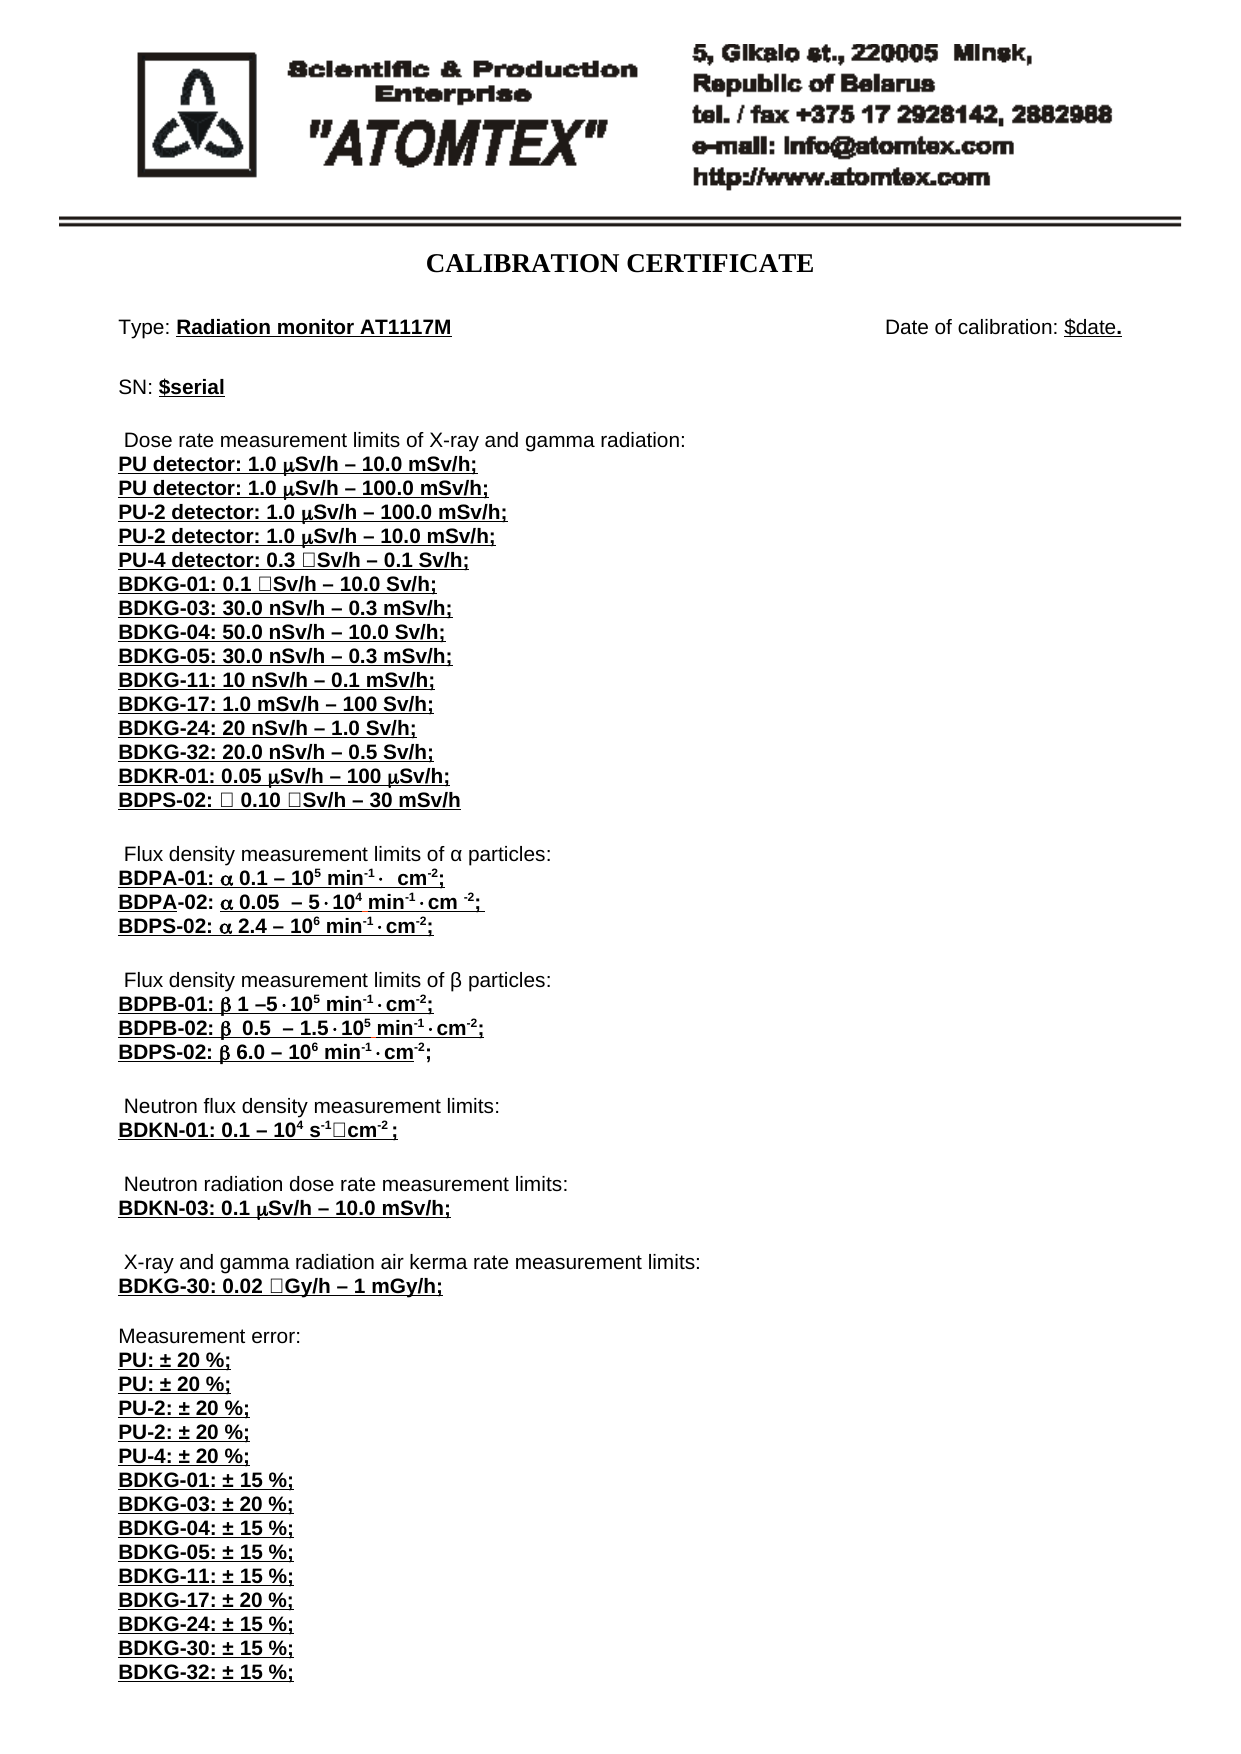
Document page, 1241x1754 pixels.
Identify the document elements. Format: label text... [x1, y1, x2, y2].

table_header PU-4 detector: 0.3 Sv/h – 0.1 Sv/h; [118, 548, 1063, 572]
table_header BDKG-32: ± 15 %; [118, 1660, 1063, 1683]
table_header BDKG-11: 10 nSv/h – 0.1 mSv/h; [118, 668, 1063, 692]
table_header BDKG-05: ± 15 %; [118, 1540, 1063, 1564]
table_header BDPS-02:  0.10 Sv/h – 30 mSv/h [118, 788, 1063, 812]
text SN: $serial [118, 375, 1122, 399]
picture [59, 44, 1182, 248]
table_header BDPS-02:  2.4 – 106 min-1cm-2; [118, 914, 1063, 938]
table_header BDKG-11: ± 15 %; [118, 1564, 1063, 1588]
table_header Flux density measurement limits of β particles: [118, 968, 1063, 992]
table_header PU-2 detector: 1.0 mSv/h – 10.0 mSv/h; [118, 524, 1063, 548]
text CALIBRATION CERTIFICATE [118, 248, 1122, 279]
table_header BDKR-01: 0.05 mSv/h – 100 mSv/h; [118, 764, 1063, 788]
text 03: ± 20 %БД [118, 1298, 1122, 1324]
table_header BDPS-02:  6.0 – 106 min-1cm-2; [118, 1040, 1063, 1064]
table_header X-ray and gamma radiation air kerma rate measurement limits: [118, 1250, 1063, 1274]
table_header PU: ± 20 %; [118, 1348, 1063, 1372]
table_header Neutron flux density measurement limits: [118, 1094, 1063, 1118]
table_header BDKG-17: 1.0 mSv/h – 100 Sv/h; [118, 692, 1063, 716]
table_header BDPA-02:  0.05 – 5104 min-1cm -2; [118, 890, 1063, 914]
table_header PU detector: 1.0 Sv/h – 100.0 mSv/h; [118, 476, 1063, 500]
table_header BDKG-03: ± 20 %; [118, 1492, 1063, 1516]
table_header BDKG-04: ± 15 %; [118, 1516, 1063, 1540]
table_header BDKG-17: ± 20 %; [118, 1588, 1063, 1612]
table_header BDKN-01: 0.1 – 104 s-1cm-2 ; [118, 1118, 1063, 1142]
table_header BDKG-01: 0.1 Sv/h – 10.0 Sv/h; [118, 572, 1063, 596]
text Measurement error: [118, 1324, 1122, 1348]
table_header Dose rate measurement limits of X-ray and gamma radiation: [118, 428, 1063, 452]
table_header BDKG-30: ± 15 %; [118, 1636, 1063, 1659]
text Type: Radiation monitor AT1117M Date of calibration: $date. [118, 315, 1122, 339]
table_header PU-4: ± 20 %; [118, 1444, 1063, 1468]
table_header BDKG-30: 0.02 Gy/h – 1 mGy/h; [118, 1274, 1063, 1298]
table_header PU-2 detector: 1.0 mSv/h – 100.0 mSv/h; [118, 500, 1063, 524]
table_header BDPB-01:  1 –5105 min-1cm-2; [118, 992, 1063, 1016]
table_header Neutron radiation dose rate measurement limits: [118, 1172, 1063, 1196]
table_header PU: ± 20 %; [118, 1372, 1063, 1396]
table_header BDPB-02:  0.5 – 1.5105 min-1cm-2; [118, 1016, 1063, 1040]
table_header BDKG-05: 30.0 nSv/h – 0.3 mSv/h; [118, 644, 1063, 668]
table_header BDKG-24: ± 15 %; [118, 1612, 1063, 1636]
table_header PU-2: ± 20 %; [118, 1420, 1063, 1444]
table_header BDKG-04: 50.0 nSv/h – 10.0 Sv/h; [118, 620, 1063, 644]
table_header BDKG-32: 20.0 nSv/h – 0.5 Sv/h; [118, 740, 1063, 764]
table_header BDKG-24: 20 nSv/h – 1.0 Sv/h; [118, 716, 1063, 740]
table_header BDPA-01:  0.1 – 105 min-1 cm-2; [118, 866, 1063, 890]
table_header BDKN-03: 0.1 mSv/h – 10.0 mSv/h; [118, 1196, 1063, 1220]
table_header PU detector: 1.0 Sv/h – 10.0 mSv/h; [118, 452, 1063, 476]
table_header Flux density measurement limits of α particles: [118, 842, 1063, 866]
table_header BDKG-01: ± 15 %; [118, 1468, 1063, 1492]
table_header PU-2: ± 20 %; [118, 1396, 1063, 1420]
table_header BDKG-03: 30.0 nSv/h – 0.3 mSv/h; [118, 596, 1063, 620]
